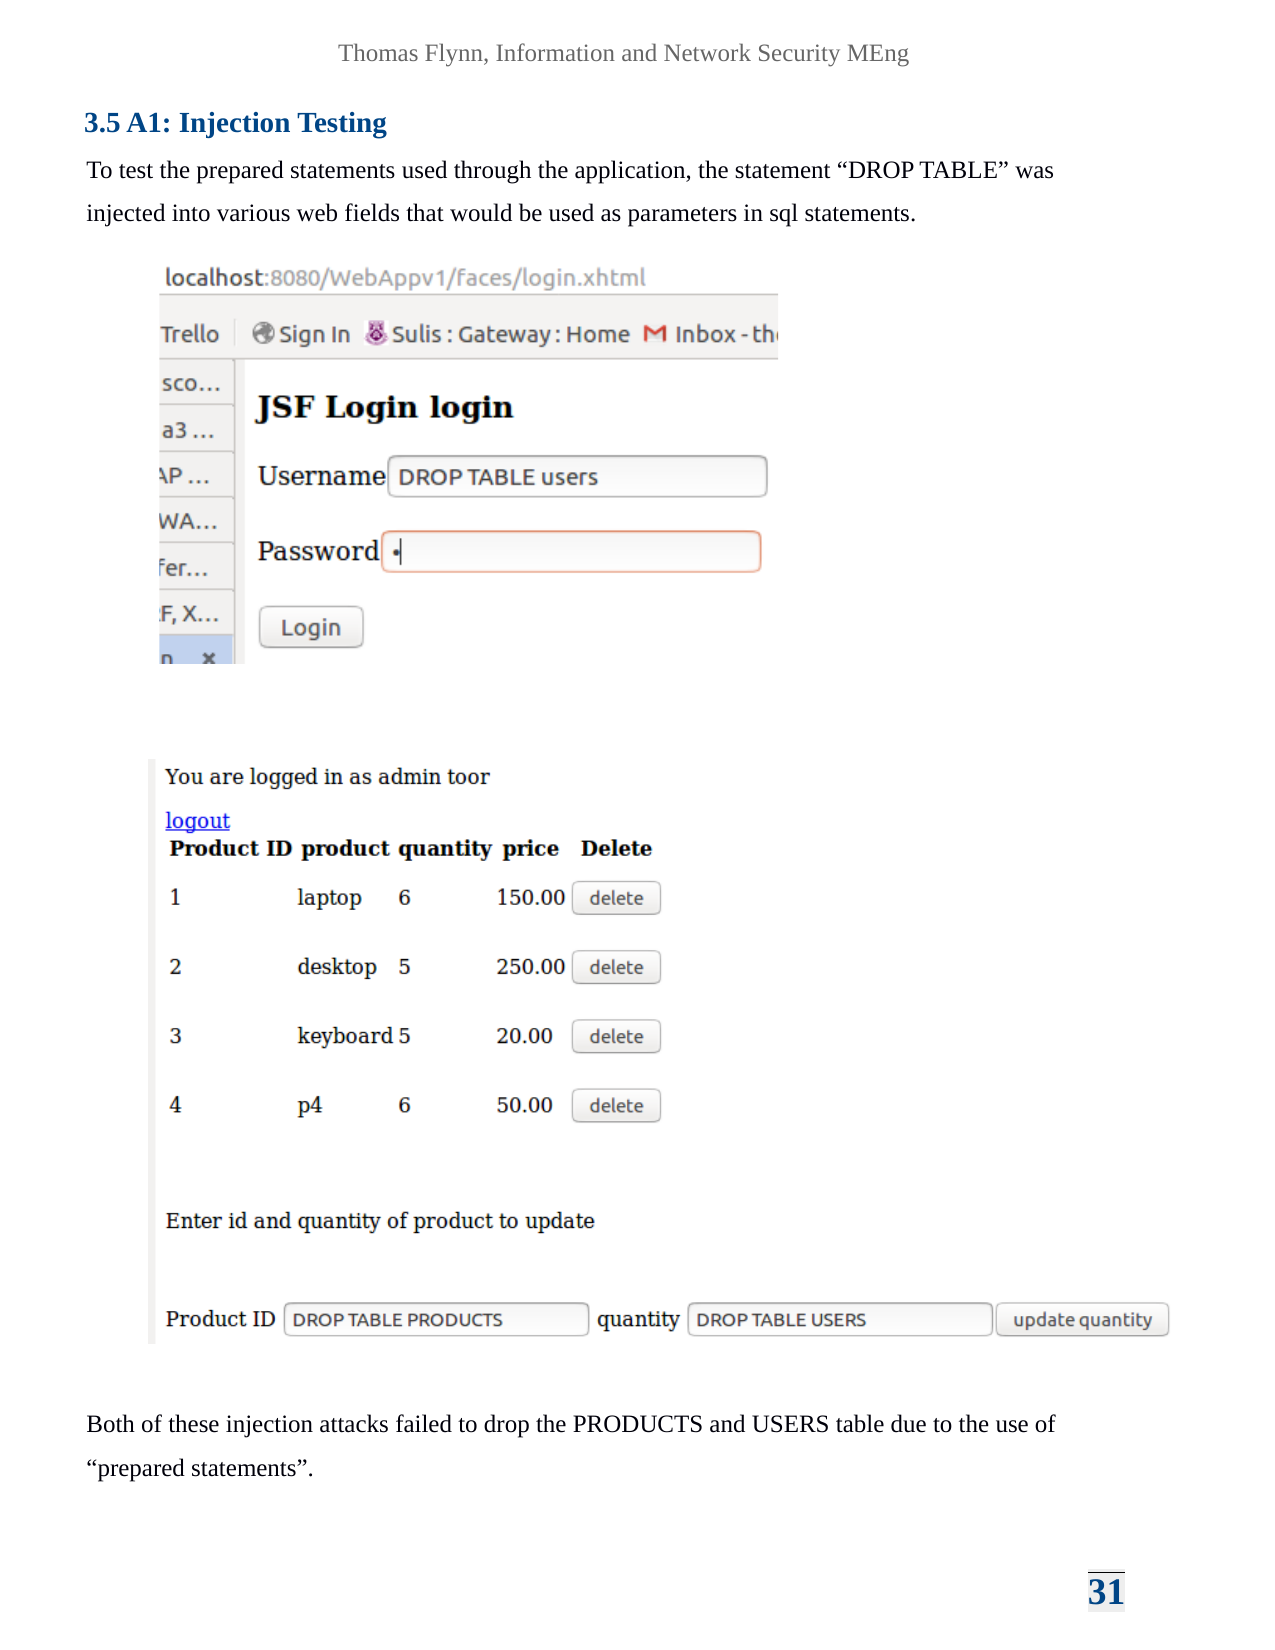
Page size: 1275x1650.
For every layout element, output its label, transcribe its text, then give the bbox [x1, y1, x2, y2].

picture [148, 759, 1187, 1344]
subtitle 3.5 A1: Injection Testing [81, 105, 1125, 138]
text To test the prepared statements used through the application, the statement “DROP TABLE” was injected into various web fields that would be used as parameters in sql statements. [86, 155, 1125, 227]
text Both of these injection attacks failed to drop the PRODUCTS and USERS table due to the use of “prepared statements”. [86, 1409, 1125, 1481]
picture [159, 262, 779, 664]
